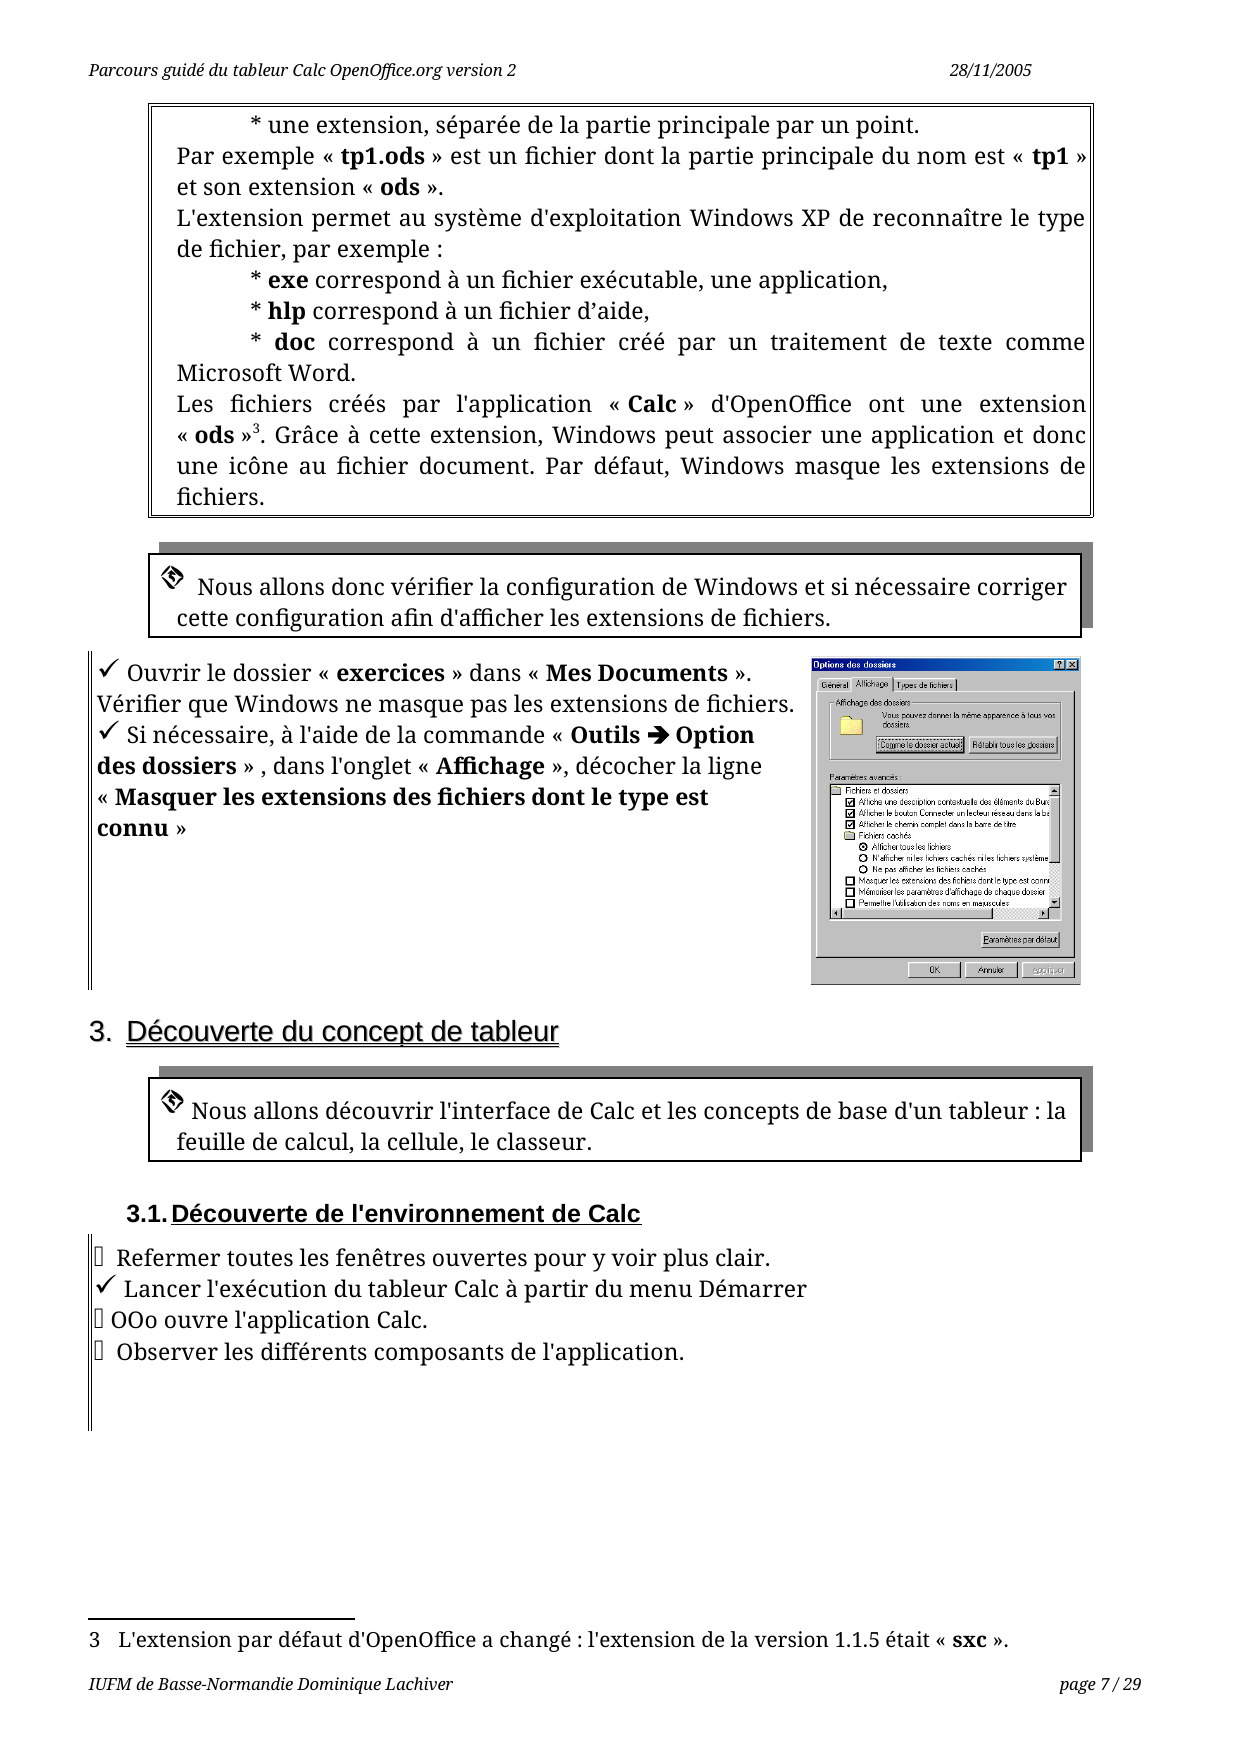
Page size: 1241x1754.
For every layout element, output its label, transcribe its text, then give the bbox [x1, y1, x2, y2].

text  Refermer toutes les fenêtres ouvertes pour y voir plus clair. [92, 1234, 1152, 1273]
subtitle Découverte de l'environnement de Calc [126, 1200, 1152, 1228]
text  Observer les différents composants de l'application. [92, 1335, 1152, 1366]
picture [153, 1082, 191, 1120]
text L'extension par défaut d'OpenOffice a changé : l'extension de la version 1.1.5 était « sxc ». [88, 1624, 1152, 1653]
text Nous allons découvrir l'interface de Calc et les concepts de base d'un tableur : la feuille de calcul, la cellule, le classeur. [150, 1079, 1080, 1160]
table_header  Ouvrir le dossier « exercices » dans « Mes Documents ». Vérifier que Windows ne masque pas les extensions de fichiers.  Si nécessaire, à l'aide de la commande « Outils  Option des dossiers » , dans l'onglet « Affichage », décocher la ligne « Masquer les extensions des fichiers dont le type est connu » [92, 651, 805, 990]
table_header [805, 651, 1152, 990]
picture [810, 656, 1081, 985]
text  OOo ouvre l'application Calc. [92, 1304, 1152, 1335]
subtitle Découverte du concept de tableur [88, 1015, 1152, 1048]
text Nous allons donc vérifier la configuration de Windows et si nécessaire corriger cette configuration afin d'afficher les extensions de fichiers. [150, 555, 1080, 636]
picture [153, 557, 191, 596]
text  Lancer l'exécution du tableur Calc à partir du menu Démarrer [92, 1273, 1152, 1304]
